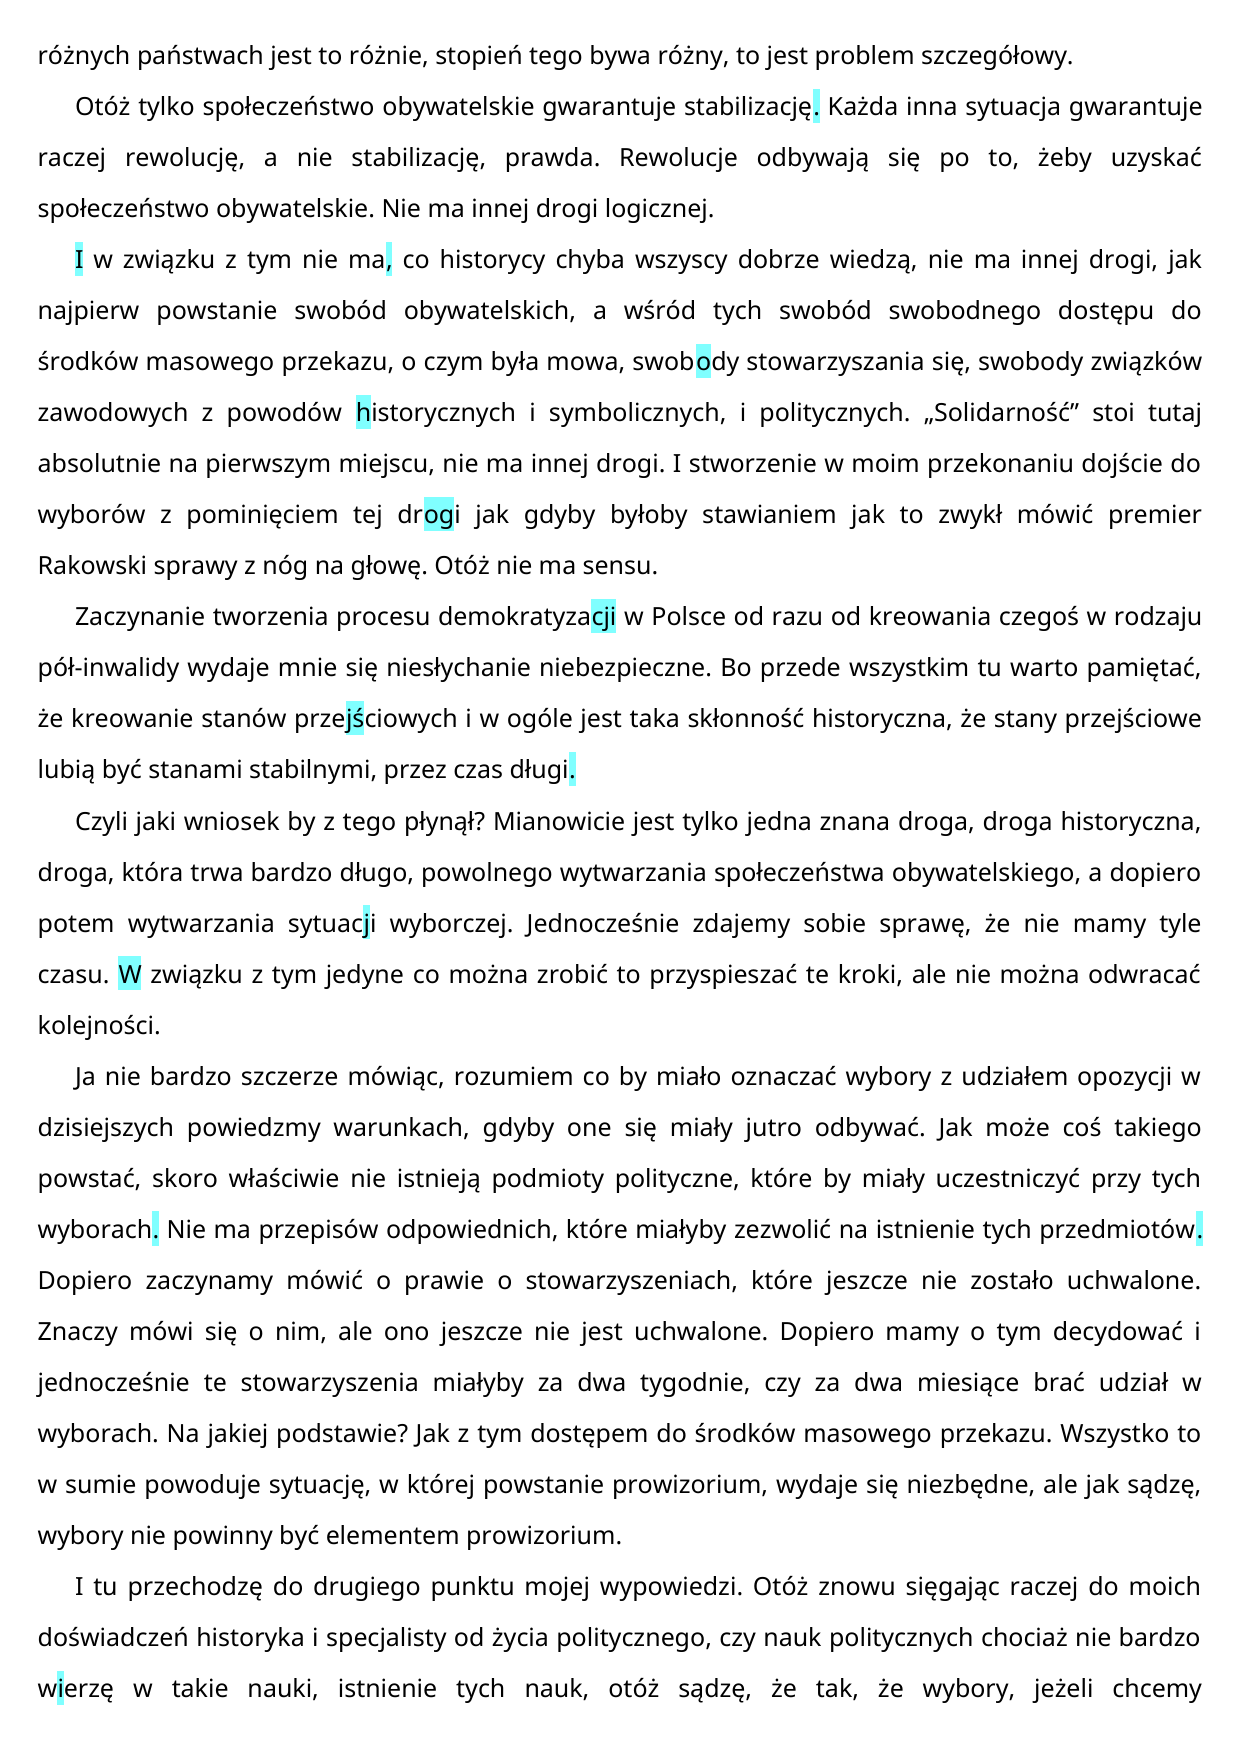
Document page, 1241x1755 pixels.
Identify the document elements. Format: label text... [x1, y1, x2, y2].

text I w związku z tym nie ma, co historycy chyba wszyscy dobrze wiedzą, nie ma innej drogi, jak najpierw powstanie swobód obywatelskich, a wśród tych swobód swobodnego dostępu do środków masowego przekazu, o czym była mowa, swobody stowarzyszania się, swobody związków zawodowych z powodów historycznych i symbolicznych, i politycznych. „Solidarność” stoi tutaj absolutnie na pierwszym miejscu, nie ma innej drogi. I stworzenie w moim przekonaniu dojście do wyborów z pominięciem tej drogi jak gdyby byłoby stawianiem jak to zwykł mówić premier Rakowski sprawy z nóg na głowę. Otóż nie ma sensu. [37, 242, 1203, 582]
text Czyli jaki wniosek by z tego płynął? Mianowicie jest tylko jedna znana droga, droga historyczna, droga, która trwa bardzo długo, powolnego wytwarzania społeczeństwa obywatelskiego, a dopiero potem wytwarzania sytuacji wyborczej. Jednocześnie zdajemy sobie sprawę, że nie mamy tyle czasu. W związku z tym jedyne co można zrobić to przyspieszać te kroki, ale nie można odwracać kolejności. [37, 803, 1203, 1041]
text różnych państwach jest to różnie, stopień tego bywa różny, to jest problem szczegółowy. [37, 37, 1203, 72]
text Otóż tylko społeczeństwo obywatelskie gwarantuje stabilizację. Każda inna sytuacja gwarantuje raczej rewolucję, a nie stabilizację, prawda. Rewolucje odbywają się po to, żeby uzyskać społeczeństwo obywatelskie. Nie ma innej drogi logicznej. [37, 88, 1203, 225]
text Ja nie bardzo szczerze mówiąc, rozumiem co by miało oznaczać wybory z udziałem opozycji w dzisiejszych powiedzmy warunkach, gdyby one się miały jutro odbywać. Jak może coś takiego powstać, skoro właściwie nie istnieją podmioty polityczne, które by miały uczestniczyć przy tych wyborach. Nie ma przepisów odpowiednich, które miałyby zezwolić na istnienie tych przedmiotów. Dopiero zaczynamy mówić o prawie o stowarzyszeniach, które jeszcze nie zostało uchwalone. Znaczy mówi się o nim, ale ono jeszcze nie jest uchwalone. Dopiero mamy o tym decydować i jednocześnie te stowarzyszenia miałyby za dwa tygodnie, czy za dwa miesiące brać udział w wyborach. Na jakiej podstawie? Jak z tym dostępem do środków masowego przekazu. Wszystko to w sumie powoduje sytuację, w której powstanie prowizorium, wydaje się niezbędne, ale jak sądzę, wybory nie powinny być elementem prowizorium. [37, 1058, 1203, 1552]
text Zaczynanie tworzenia procesu demokratyzacji w Polsce od razu od kreowania czegoś w rodzaju pół-inwalidy wydaje mnie się niesłychanie niebezpieczne. Bo przede wszystkim tu warto pamiętać, że kreowanie stanów przejściowych i w ogóle jest taka skłonność historyczna, że stany przejściowe lubią być stanami stabilnymi, przez czas długi. [37, 599, 1203, 786]
text I tu przechodzę do drugiego punktu mojej wypowiedzi. Otóż znowu sięgając raczej do moich doświadczeń historyka i specjalisty od życia politycznego, czy nauk politycznych chociaż nie bardzo wierzę w takie nauki, istnienie tych nauk, otóż sądzę, że tak, że wybory, jeżeli chcemy [37, 1569, 1203, 1705]
